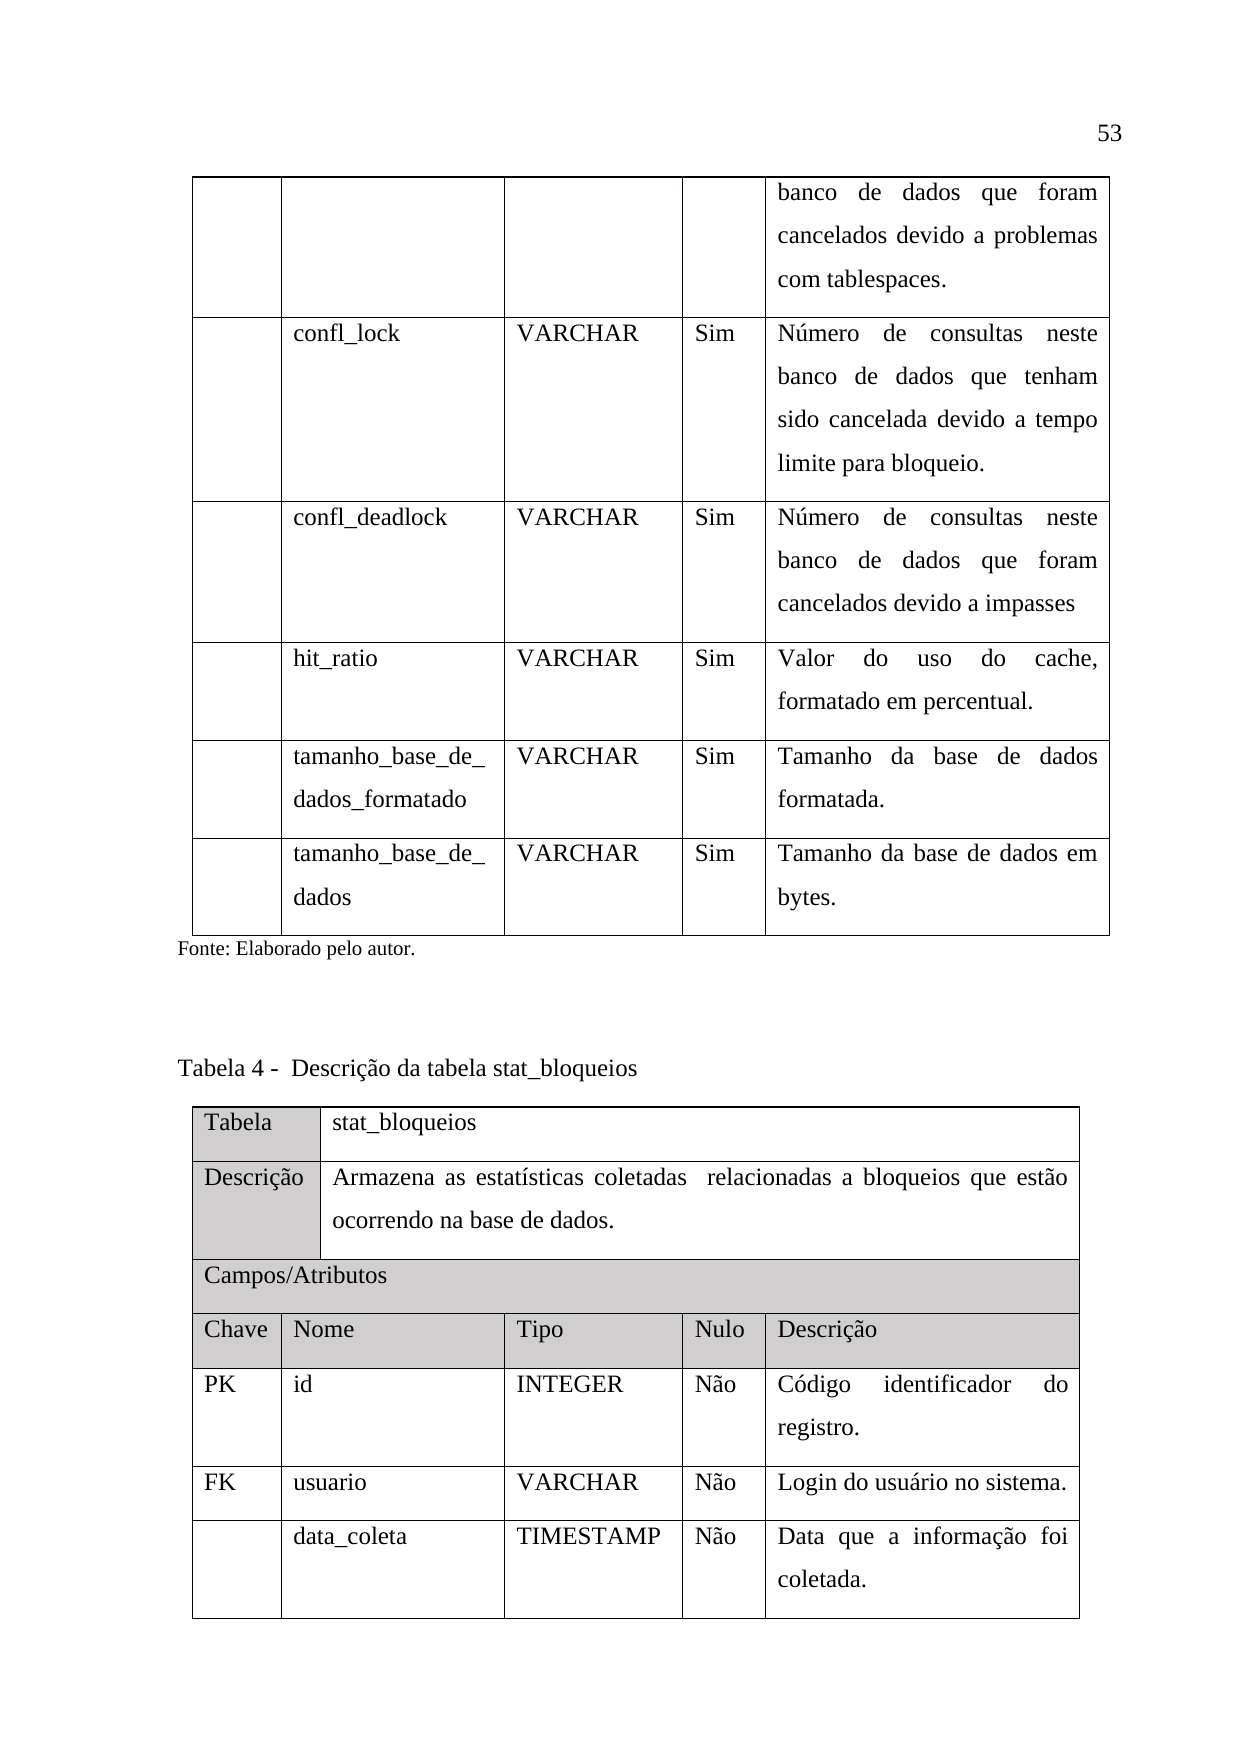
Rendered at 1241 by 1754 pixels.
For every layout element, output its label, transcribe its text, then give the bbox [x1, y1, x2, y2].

table_cell Não [683, 1467, 765, 1520]
table_cell VARCHAR [505, 318, 682, 501]
table_cell Login do usuário no sistema. [766, 1467, 1079, 1520]
table_cell [193, 741, 281, 837]
table_cell Sim [683, 318, 765, 501]
table_cell id [282, 1369, 504, 1466]
table_cell usuario [282, 1467, 504, 1520]
table_cell Tamanho da base de dados em bytes. [766, 839, 1109, 935]
table_cell [282, 178, 504, 317]
table_cell [505, 178, 682, 317]
table_cell INTEGER [505, 1369, 682, 1466]
table_cell [683, 178, 765, 317]
table_cell [193, 318, 281, 501]
table_cell Sim [683, 502, 765, 642]
table_cell VARCHAR [505, 502, 682, 642]
table_cell Nome [282, 1314, 504, 1368]
table_cell confl_lock [282, 318, 504, 501]
table_cell tamanho_base_de_dados [282, 839, 504, 935]
text Tabela 4 - Descrição da tabela stat_bloqueios [177, 1053, 1122, 1082]
table_cell [193, 502, 281, 642]
table_cell [193, 178, 281, 317]
table_cell [193, 839, 281, 935]
table_cell Não [683, 1369, 765, 1466]
table_cell Código identificador do registro. [766, 1369, 1079, 1466]
table_cell Descrição [766, 1314, 1079, 1368]
table_cell Data que a informação foi coletada. [766, 1521, 1079, 1618]
table_cell confl_deadlock [282, 502, 504, 642]
table_cell tamanho_base_de_dados_formatado [282, 741, 504, 837]
table_cell Chave [193, 1314, 281, 1368]
table_cell Sim [683, 741, 765, 837]
table_cell Descrição [193, 1162, 320, 1259]
table_cell Número de consultas neste banco de dados que tenham sido cancelada devido a tempo limite para bloqueio. [766, 318, 1109, 501]
table_cell FK [193, 1467, 281, 1520]
table_cell PK [193, 1369, 281, 1466]
table_cell [193, 1521, 281, 1618]
table_cell banco de dados que foram cancelados devido a problemas com tablespaces. [766, 178, 1109, 317]
table_header Tabela [193, 1108, 320, 1161]
table_cell data_coleta [282, 1521, 504, 1618]
table_cell Tipo [505, 1314, 682, 1368]
table_cell Valor do uso do cache, formatado em percentual. [766, 643, 1109, 740]
table_cell hit_ratio [282, 643, 504, 740]
table_cell Tamanho da base de dados formatada. [766, 741, 1109, 837]
table_cell TIMESTAMP [505, 1521, 682, 1618]
table_cell VARCHAR [505, 839, 682, 935]
table_header stat_bloqueios [321, 1108, 1079, 1161]
table_cell VARCHAR [505, 1467, 682, 1520]
table_cell [193, 643, 281, 740]
table_cell Campos/Atributos [193, 1260, 1079, 1313]
table_cell Sim [683, 839, 765, 935]
table_cell Armazena as estatísticas coletadas relacionadas a bloqueios que estão ocorrendo na base de dados. [321, 1162, 1079, 1259]
table_cell VARCHAR [505, 741, 682, 837]
table_cell Não [683, 1521, 765, 1618]
list Fonte: Elaborado pelo autor. [177, 936, 1122, 960]
table_cell VARCHAR [505, 643, 682, 740]
table_cell Nulo [683, 1314, 765, 1368]
table_cell Sim [683, 643, 765, 740]
table_cell Número de consultas neste banco de dados que foram cancelados devido a impasses [766, 502, 1109, 642]
